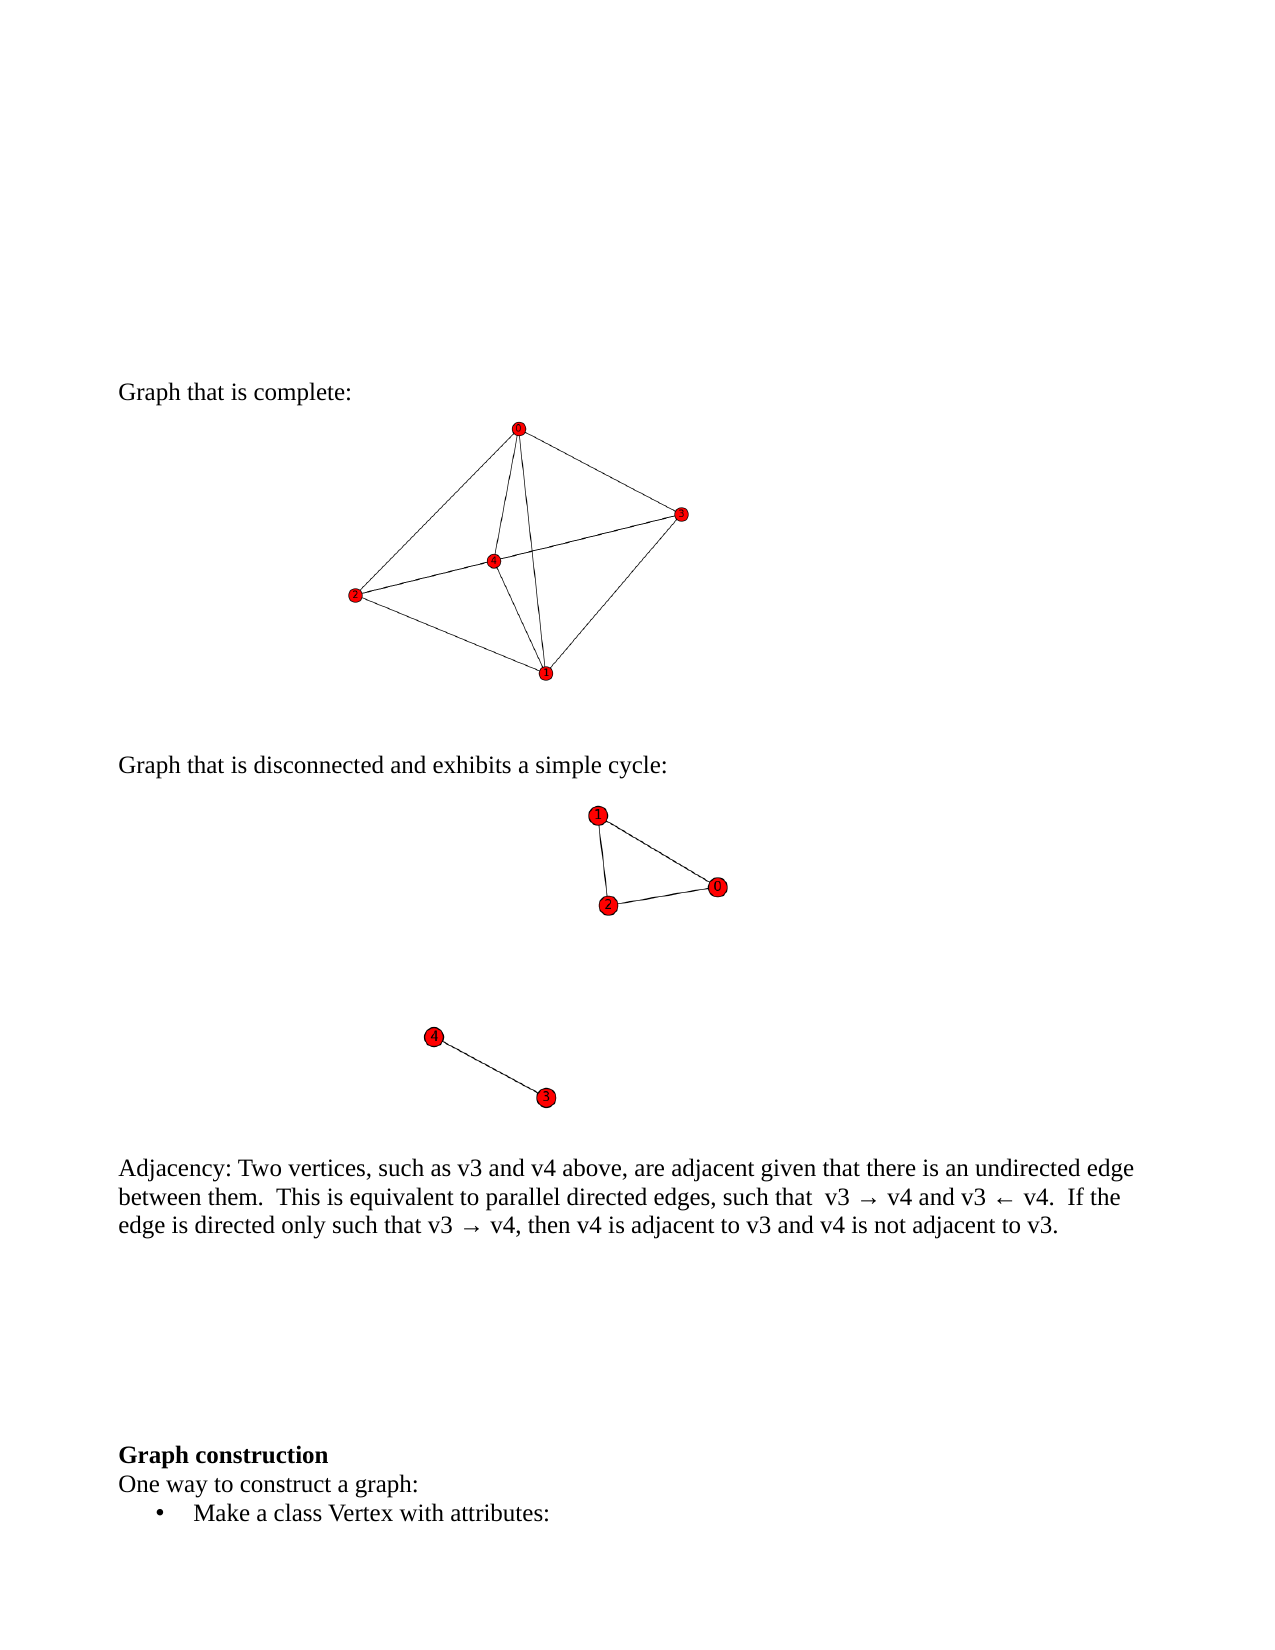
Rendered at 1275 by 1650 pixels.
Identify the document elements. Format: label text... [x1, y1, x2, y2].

picture [479, 763, 484, 772]
list Make a class Vertex with attributes: [156, 1498, 1157, 1527]
text Graph that is complete: [118, 377, 1157, 406]
text Graph construction [118, 1441, 1157, 1469]
picture [368, 760, 761, 1153]
text One way to construct a graph: [118, 1469, 1157, 1498]
picture [290, 380, 745, 722]
text Graph that is disconnected and exhibits a simple cycle: [118, 751, 1157, 779]
text Adjacency: Two vertices, such as v3 and v4 above, are adjacent given that there is an undirected edge between them. This is equivalent to parallel directed edges, such that v3 → v4 and v3 ← v4. If the edge is directed only such that v3 → v4, then v4 is adjacent to v3 and v4 is not adjacent to v3. [118, 1153, 1157, 1239]
